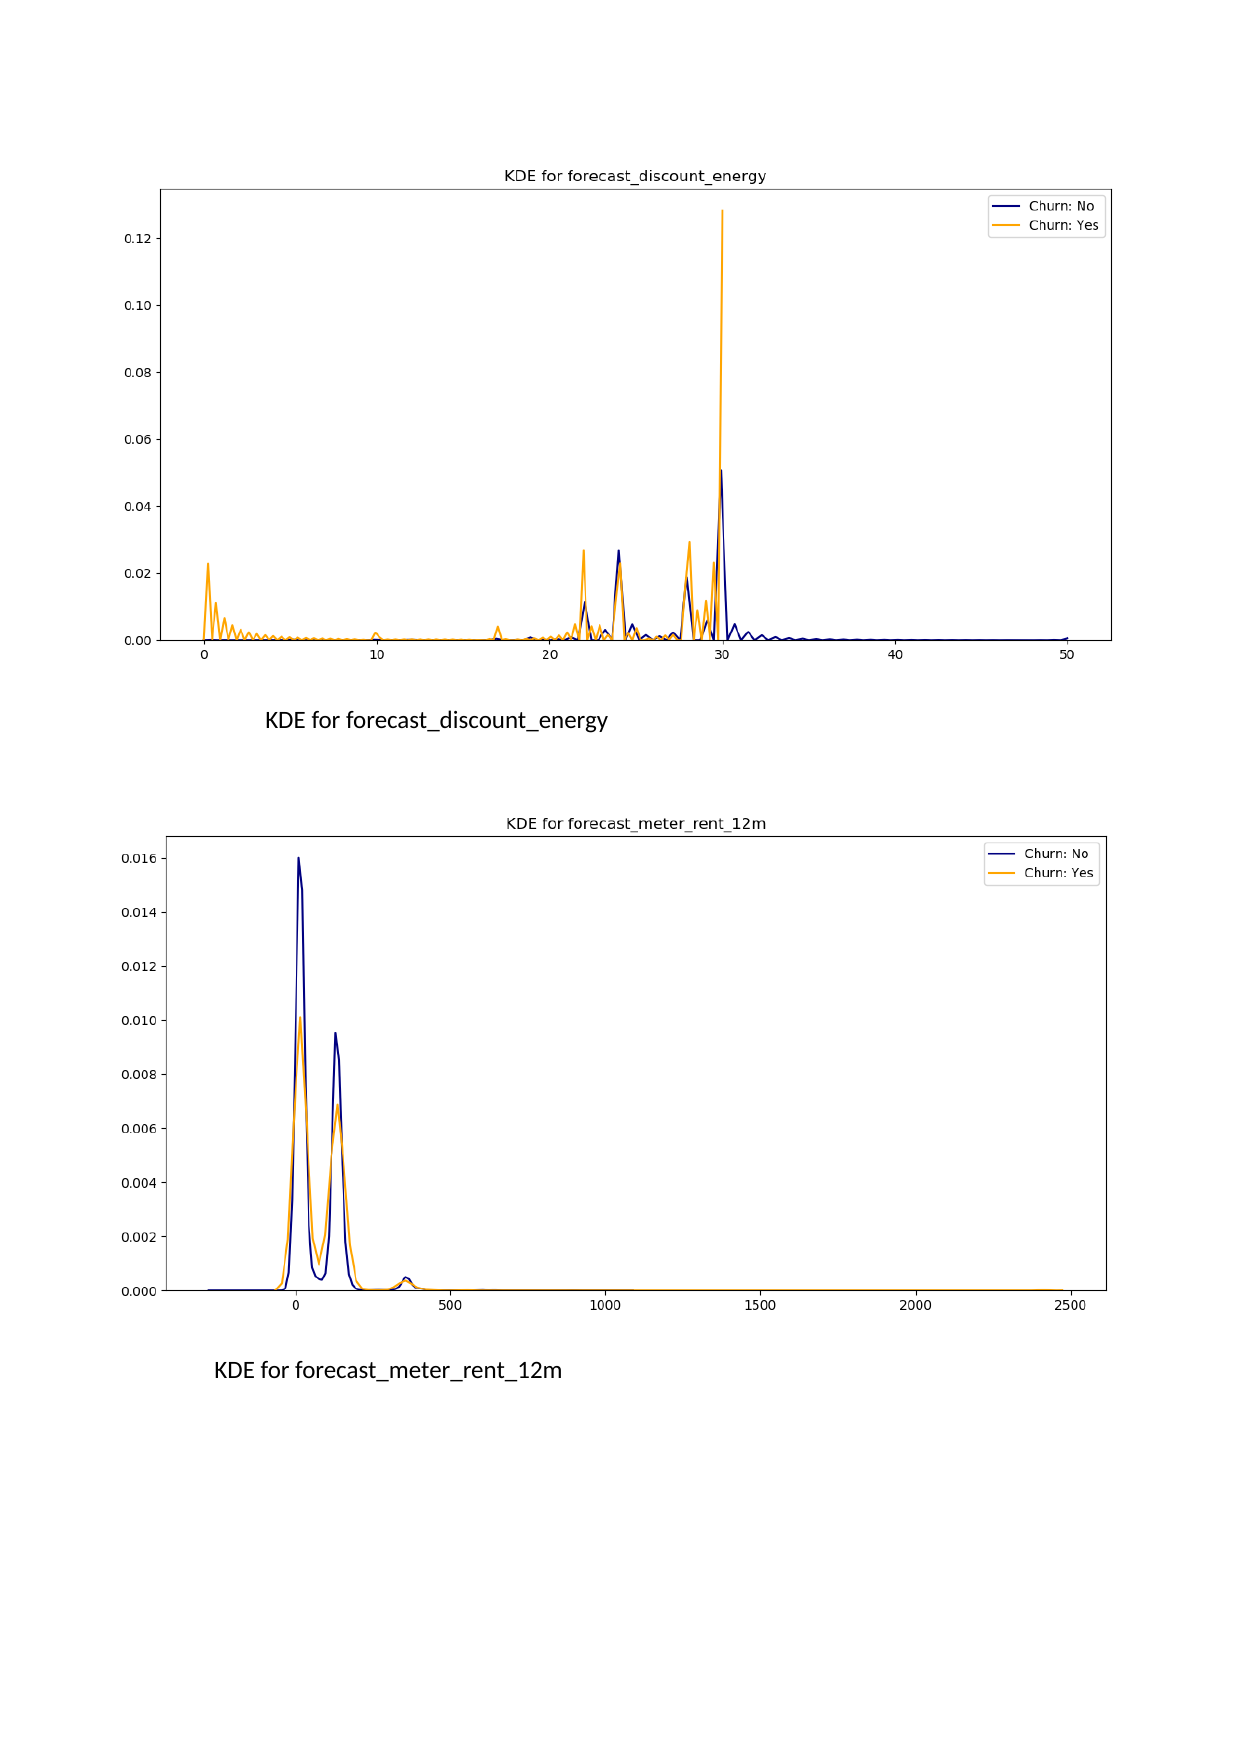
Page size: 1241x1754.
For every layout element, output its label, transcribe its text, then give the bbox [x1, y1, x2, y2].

text KDE for forecast_discount_energy [118, 704, 1122, 734]
text KDE for forecast_meter_rent_12m [118, 1355, 1122, 1385]
picture [14, 765, 1226, 1355]
picture [7, 118, 1233, 704]
